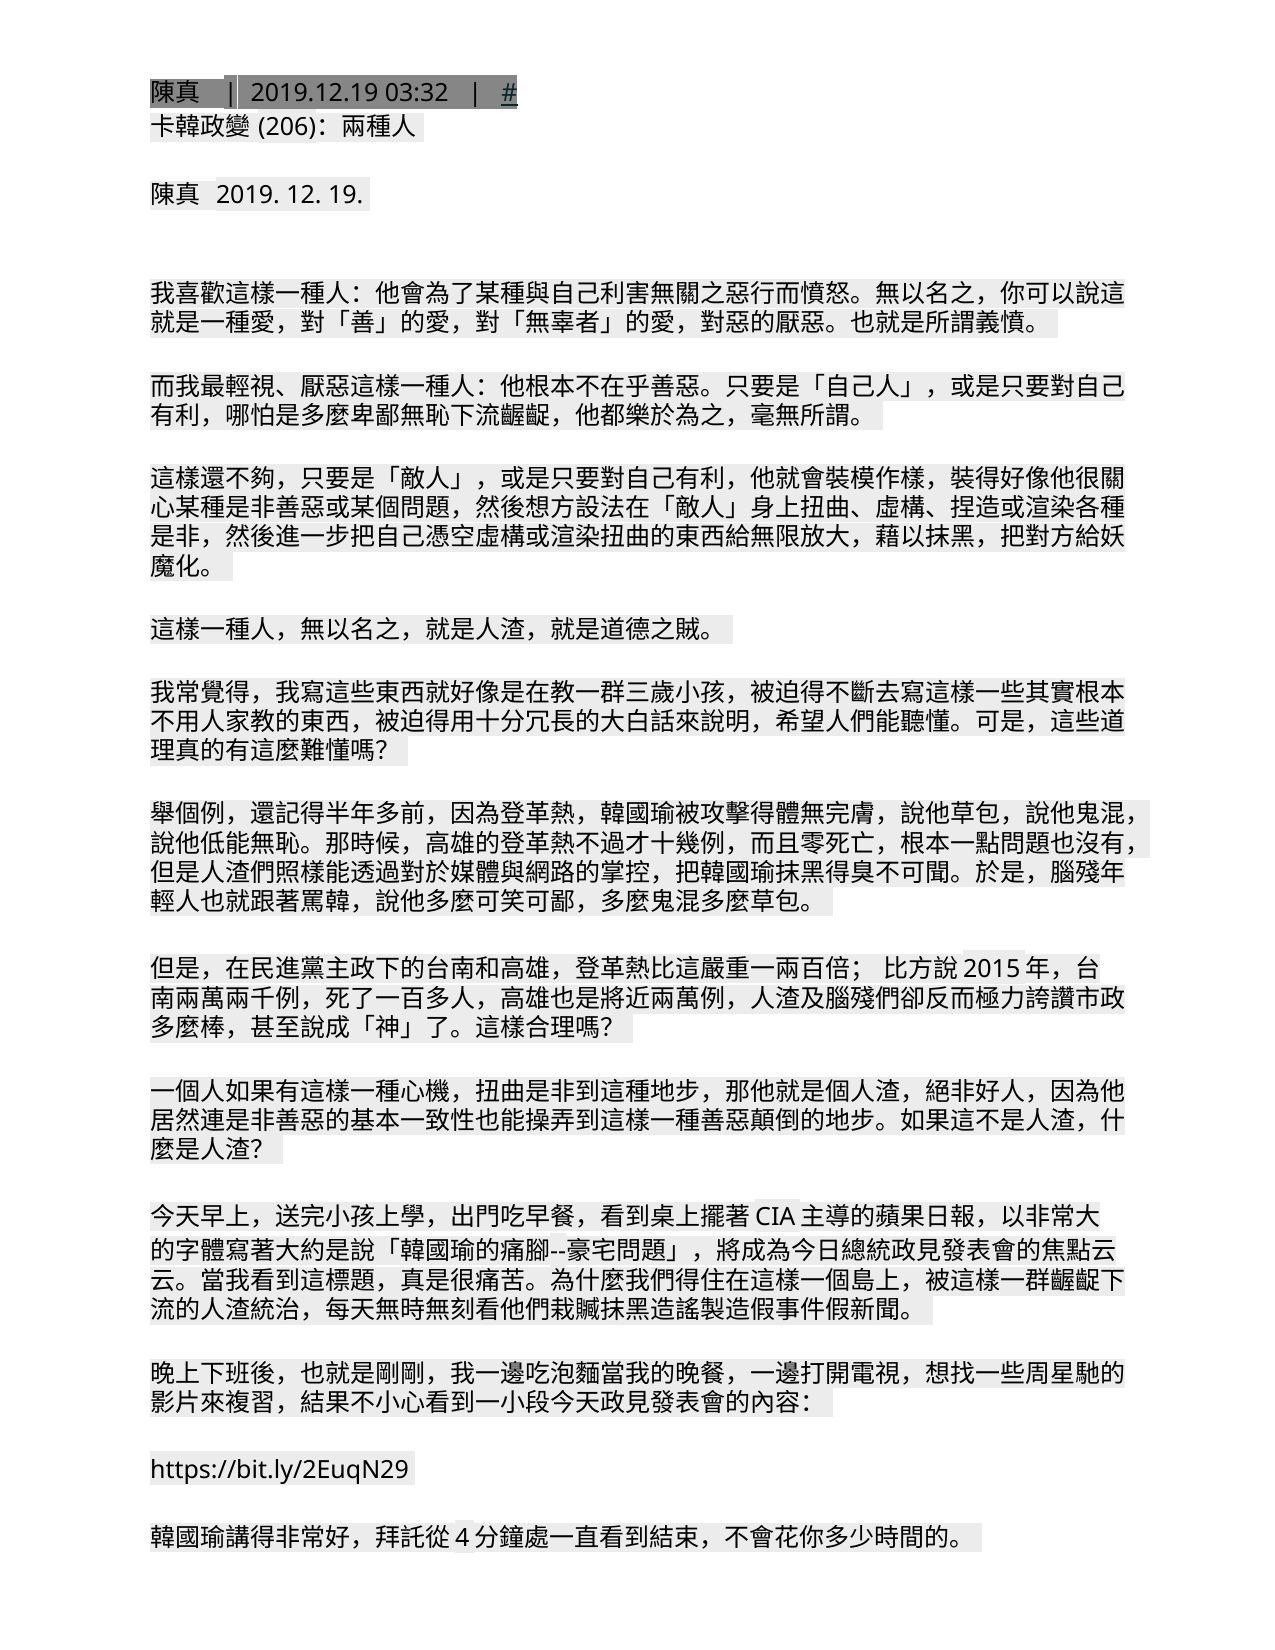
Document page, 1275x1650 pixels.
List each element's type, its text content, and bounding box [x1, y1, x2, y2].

text 陳真 | 2019.12.19 03:32 | # [150, 75, 1125, 109]
text 卡韓政變 (206)：兩種人 陳真 2019. 12. 19. 我喜歡這樣一種人：他會為了某種與自己利害無關之惡行而憤怒。無以名之，你可以說這就是一種愛，對「善」的愛，對「無辜者」的愛，對惡的厭惡。也就是所謂義憤。 而我最輕視、厭惡這樣一種人：他根本不在乎善惡。只要是「自己人」，或是只要對自己有利，哪怕是多麼卑鄙無恥下流齷齪，他都樂於為之，毫無所謂。 這樣還不夠，只要是「敵人」，或是只要對自己有利，他就會裝模作樣，裝得好像他很關心某種是非善惡或某個問題，然後想方設法在「敵人」身上扭曲、虛構、捏造或渲染各種是非，然後進一步把自己憑空虛構或渲染扭曲的東西給無限放大，藉以抹黑，把對方給妖魔化。 這樣一種人，無以名之，就是人渣，就是道德之賊。 我常覺得，我寫這些東西就好像是在教一群三歲小孩，被迫得不斷去寫這樣一些其實根本不用人家教的東西，被迫得用十分冗長的大白話來說明，希望人們能聽懂。可是，這些道理真的有這麼難懂嗎？ 舉個例，還記得半年多前，因為登革熱，韓國瑜被攻擊得體無完膚，說他草包，說他鬼混，說他低能無恥。那時候，高雄的登革熱不過才十幾例，而且零死亡，根本一點問題也沒有，但是人渣們照樣能透過對於媒體與網路的掌控，把韓國瑜抹黑得臭不可聞。於是，腦殘年輕人也就跟著罵韓，說他多麼可笑可鄙，多麼鬼混多麼草包。 但是，在民進黨主政下的台南和高雄，登革熱比這嚴重一兩百倍； 比方說2015年，台南兩萬兩千例，死了一百多人，高雄也是將近兩萬例，人渣及腦殘們卻反而極力誇讚市政多麼棒，甚至說成「神」了。這樣合理嗎？ 一個人如果有這樣一種心機，扭曲是非到這種地步，那他就是個人渣，絕非好人，因為他居然連是非善惡的基本一致性也能操弄到這樣一種善惡顛倒的地步。如果這不是人渣，什麼是人渣？ 今天早上，送完小孩上學，出門吃早餐，看到桌上擺著CIA主導的蘋果日報，以非常大的字體寫著大約是說「韓國瑜的痛腳--豪宅問題」，將成為今日總統政見發表會的焦點云云。當我看到這標題，真是很痛苦。為什麼我們得住在這樣一個島上，被這樣一群齷齪下流的人渣統治，每天無時無刻看他們栽贓抹黑造謠製造假事件假新聞。 晚上下班後，也就是剛剛，我一邊吃泡麵當我的晚餐，一邊打開電視，想找一些周星馳的影片來複習，結果不小心看到一小段今天政見發表會的內容： https://bit.ly/2EuqN29 韓國瑜講得非常好，拜託從4分鐘處一直看到結束，不會花你多少時間的。 整個政見會我就沒看了，但我剛剛看到網路新聞說：對於韓國瑜說要恢復特偵組，準備徹查兩兆元天價的風力發電，以及八千八百億的所謂前瞻計畫和損失兩百多億的慶富案以及一大堆案子，蔡英文竟然回應說「你(韓國瑜) 自己豪宅案的事都還沒講清楚」。 很齷齪吧！天底下還有比這更齷齪無恥的事嗎？ 韓國瑜多年前準備買一棟台北市七千萬的房子，這種價格的房子，對於絕大部份政治人物來講，都算很便宜了。請問綠營的人，哪一個房子不是上億？而且手上往往有好幾棟、幾十塊土地，蔡英文不就是這樣嗎？ 但是，後來因為貸款趴數調高，導致韓國瑜付不出頭期款，最後只好認賠放棄，損失幾百萬。這樣一件事，有何可議之處？但是，綠營這些人渣居然可以把它造謠扭曲成「七千萬炒作豪宅」，還故意裝蒜罵說「七千萬現金從哪來」？透過網軍與綠媒，瘋狂造謠抹黑，企圖把韓國瑜塑造成一個專門炒作豪宅的卑鄙大富豪，以便讓一般人對他產生鄙夷。 阿扁的那個大貪污洗錢犯兒子陳致中，甚至還在高雄市議會裝模作樣、假裝「義憤填膺」地痛罵韓國瑜說「你知不知道年輕人要不吃不喝幾百年才能買你那樣的豪宅」？ 很齷齪吧！天底下還有比這更齷齪無恥的事嗎？ 韓國瑜和他太太，辛苦了一輩子，六十多歲了，全家的財產總額，絕對都還只是蔡英文和陳致中財產的零頭。而且，韓國瑜一家人賺的是乾淨錢，陳致中卻是貪污來的數十億骯髒錢，蔡英文則是依靠炒地皮或宇昌案等等不義之財。蔡英文及其家族就是不折不扣的炒地皮大王，動輒獲利幾億。這樣一些人，卻居然反過來質疑一個乾乾淨淨的人的清白。很齷齪吧！天底下還有比這更齷齪無恥的事嗎？ 回到我文章一開頭所說的。我最輕視、厭惡這樣一種人：他根本不在乎善惡。只要是「自己人」，或是只要對自己有利，哪怕是多麼卑鄙無恥下流齷齪，他都樂於為之，毫無所謂。 這樣還不夠，只要是「敵人」，或是只要對自己有利，他就會裝模作樣，裝得好像他很關心某種是非善惡或某個問題，然後想方設法在「敵人」身上扭曲、虛構、捏造或渲染各種是非，然後進一步把自己憑空虛構或渲染扭曲的東西給無限放大，藉以抹黑，把對方給妖魔化。 底下又是兩個例子，一個姓潘，一個姓劉。這兩位我都認識，過去曾經是朋友，也曾共事，前者在醫院，後者在黨外雜誌。 各位難道真的不覺得這樣一種行為很可恥，每天就是想方設法想抹黑韓國瑜。天底下究竟會有什麼龐大利益，龐大到居然會讓人願意傷害自己的人格、出賣自己的靈魂去做這樣一種醜事？ 他們根本不在乎什麼是非善惡，他們只是想要利用各種影射、渲染或造謠的手段來傷害異己。 我知道我這留言板，小雖小，但在菁英圈傳播甚廣，很多「忠實讀者」。我想說的是：抹黑雖然傷害了別人，但實際上最大的受害者恰恰是抹黑者自己不是嗎？你只是傷害了自己的人格，出賣了自己的良知，縱然因此得到全世界的利益，於人於己，又能有什麼真實的益處？ 另一方面，在某個很重要的意義上，好人其實不會受傷害，就算他因此蒙冤而死，他還是一樣是個好人，而不會因為旁人的抹黑而發臭變壞。就好比說一朵美麗的花，清香如許，縱然網軍們都說它好醜好臭，它還是一樣美麗芬芳不是嗎？ ================ 台聯爆韓國瑜少年時曾入獄受「感化教育」？韓辦稱不實指控 2019/12/18 政治中心／綜合報導 台灣團結聯盟今（18）日召開「瞞天過海、惡性不改」記者會，指出國民黨總統候選人韓國瑜少年時期曾經入獄接受「感化教育」！要求韓國瑜本人出面說清楚、講明白，給社會大眾一個解釋。韓國瑜競總發言人李昶志則對此表示，這是不實指控，韓辦將會提告。 台聯黨主席劉一德指韓國瑜少年時曾入獄（示意圖／資料照） 台聯黨主席劉一德表示，這個爆料是有根據性的，絕非子虛烏有的指控，訊息來源是當時與韓國瑜一同受刑的獄友提供，該獄友說韓國瑜少年時期曾經在台南少年觀護所服刑，接受青少年「感化教育」，刑期大概一年多，劉一德呼籲韓國瑜出面說明，當時到底是犯了什麼罪才被判刑。 不分區立委候選人潘建志也提到，韓國瑜民國61年從海山國中畢業，之後繼續升學天主教恆毅高中，若是讀到高中，怎麼又會在他的新書裡說自己17歲就離家闖蕩，前後說詞十分矛盾；另一位不分區委候選人周倪安也補充，犯錯的人不是不可原諒，而是希望韓國瑜能改過自新，勇於面對，出來說清楚、講明白，給社會大眾一個交代。 台聯不分區立委候選人周倪安指出，說出這個事實不是指「犯錯不能原諒」，而是說韓國瑜有無改過自新？如果有改過自新，後來從政後為何一再使用暴力，希望韓國瑜能夠說清楚、講明白。 針對台聯黨對於韓國瑜曾經入獄服刑的爆料，韓國瑜競總發言人李昶志則回嗆一切都是不實指控，韓陣營將會蒐集資料並提告，尋求法律途徑討回公道。 [150, 109, 1125, 1553]
